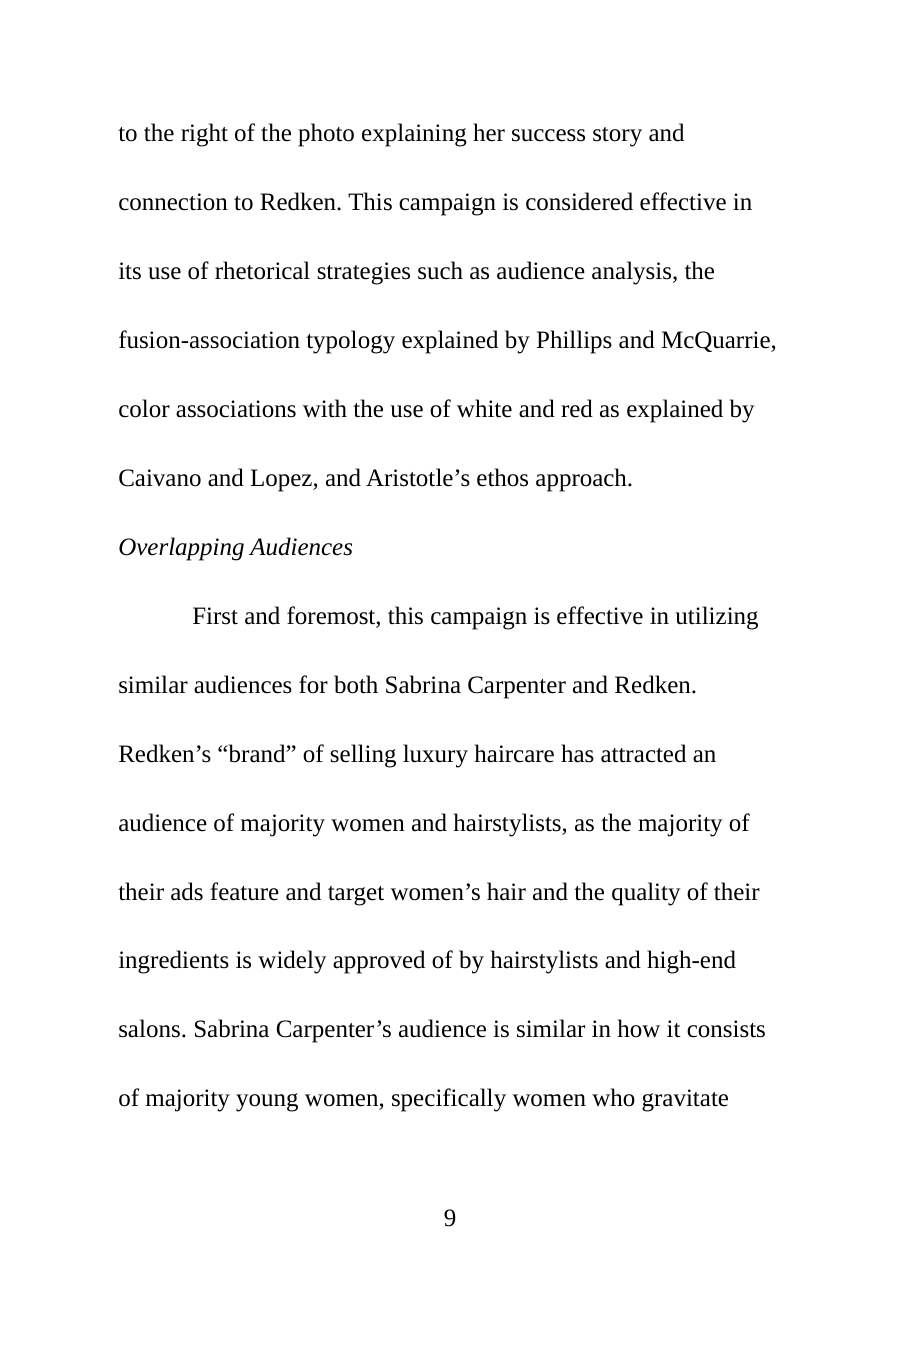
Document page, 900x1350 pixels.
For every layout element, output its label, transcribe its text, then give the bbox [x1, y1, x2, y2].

text First and foremost, this campaign is effective in utilizing similar audiences for both Sabrina Carpenter and Redken. Redken’s “brand” of selling luxury haircare has attracted an audience of majority women and hairstylists, as the majority of their ads feature and target women’s hair and the quality of their ingredients is widely approved of by hairstylists and high-end salons. Sabrina Carpenter’s audience is similar in how it consists of majority young women, specifically women who gravitate [118, 601, 782, 1112]
text to the right of the photo explaining her success story and connection to Redken. This campaign is considered effective in its use of rhetorical strategies such as audience analysis, the fusion-association typology explained by Phillips and McQuarrie, color associations with the use of white and red as explained by Caivano and Lopez, and Aristotle’s ethos approach. [118, 118, 782, 492]
text Overlapping Audiences [118, 532, 782, 561]
